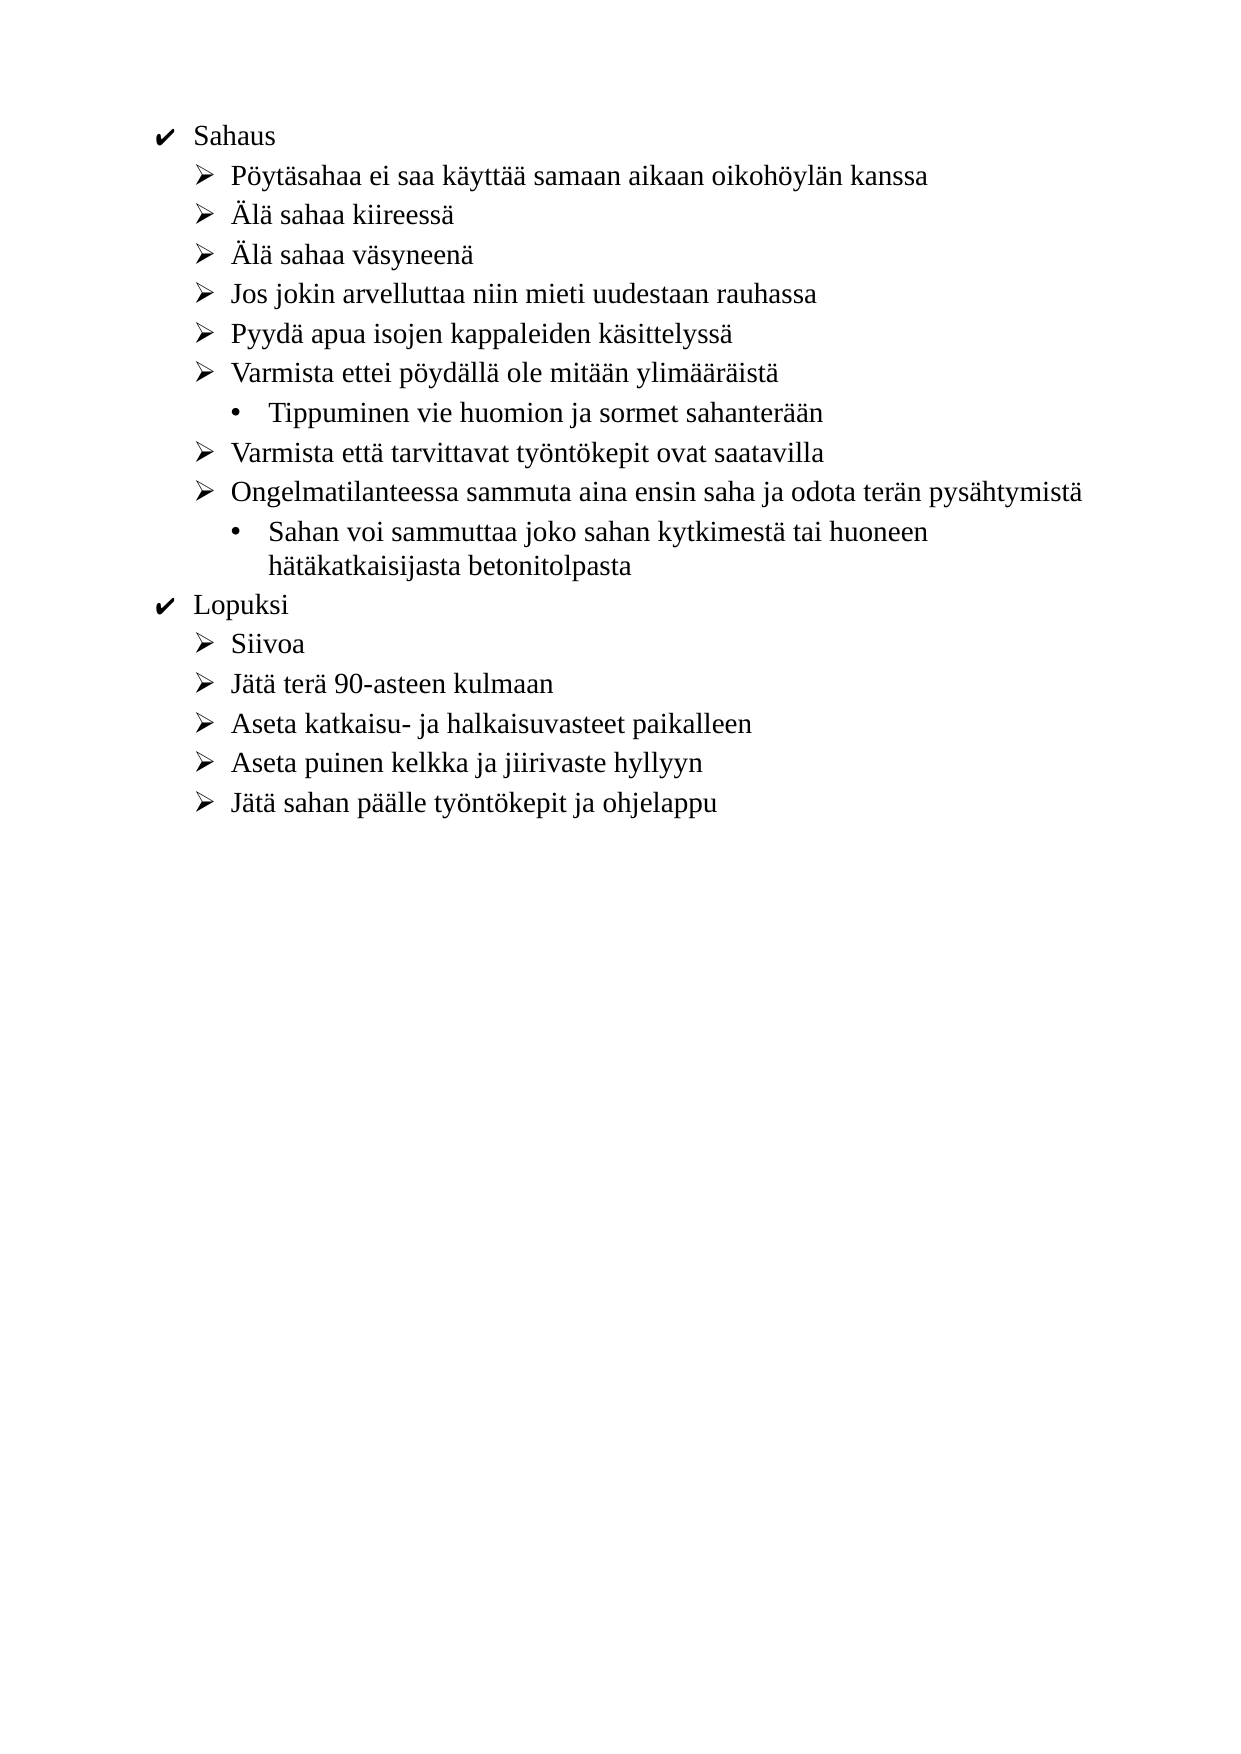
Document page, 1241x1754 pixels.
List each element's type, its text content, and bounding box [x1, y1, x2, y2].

list Jätä terä 90-asteen kulmaan [193, 666, 1122, 700]
list Varmista ettei pöydällä ole mitään ylimääräistä [193, 356, 1122, 389]
list Pyydä apua isojen kappaleiden käsittelyssä [193, 316, 1122, 350]
list Varmista että tarvittavat työntökepit ovat saatavilla [193, 435, 1122, 468]
list Älä sahaa kiireessä [193, 197, 1122, 231]
list Lopuksi [156, 587, 1122, 621]
list Ongelmatilanteessa sammuta aina ensin saha ja odota terän pysähtymistä [193, 474, 1122, 508]
list Aseta puinen kelkka ja jiirivaste hyllyyn [193, 745, 1122, 779]
list Älä sahaa väsyneenä [193, 237, 1122, 271]
list Jos jokin arvelluttaa niin mieti uudestaan rauhassa [193, 276, 1122, 310]
list Sahaus [156, 118, 1122, 152]
list Sahan voi sammuttaa joko sahan kytkimestä tai huoneen hätäkatkaisijasta betonitolpasta [231, 514, 1122, 581]
list Aseta katkaisu- ja halkaisuvasteet paikalleen [193, 706, 1122, 739]
list Siivoa [193, 627, 1122, 660]
list Jätä sahan päälle työntökepit ja ohjelappu [193, 785, 1122, 819]
list Tippuminen vie huomion ja sormet sahanterään [231, 395, 1122, 429]
list Pöytäsahaa ei saa käyttää samaan aikaan oikohöylän kanssa [193, 158, 1122, 191]
